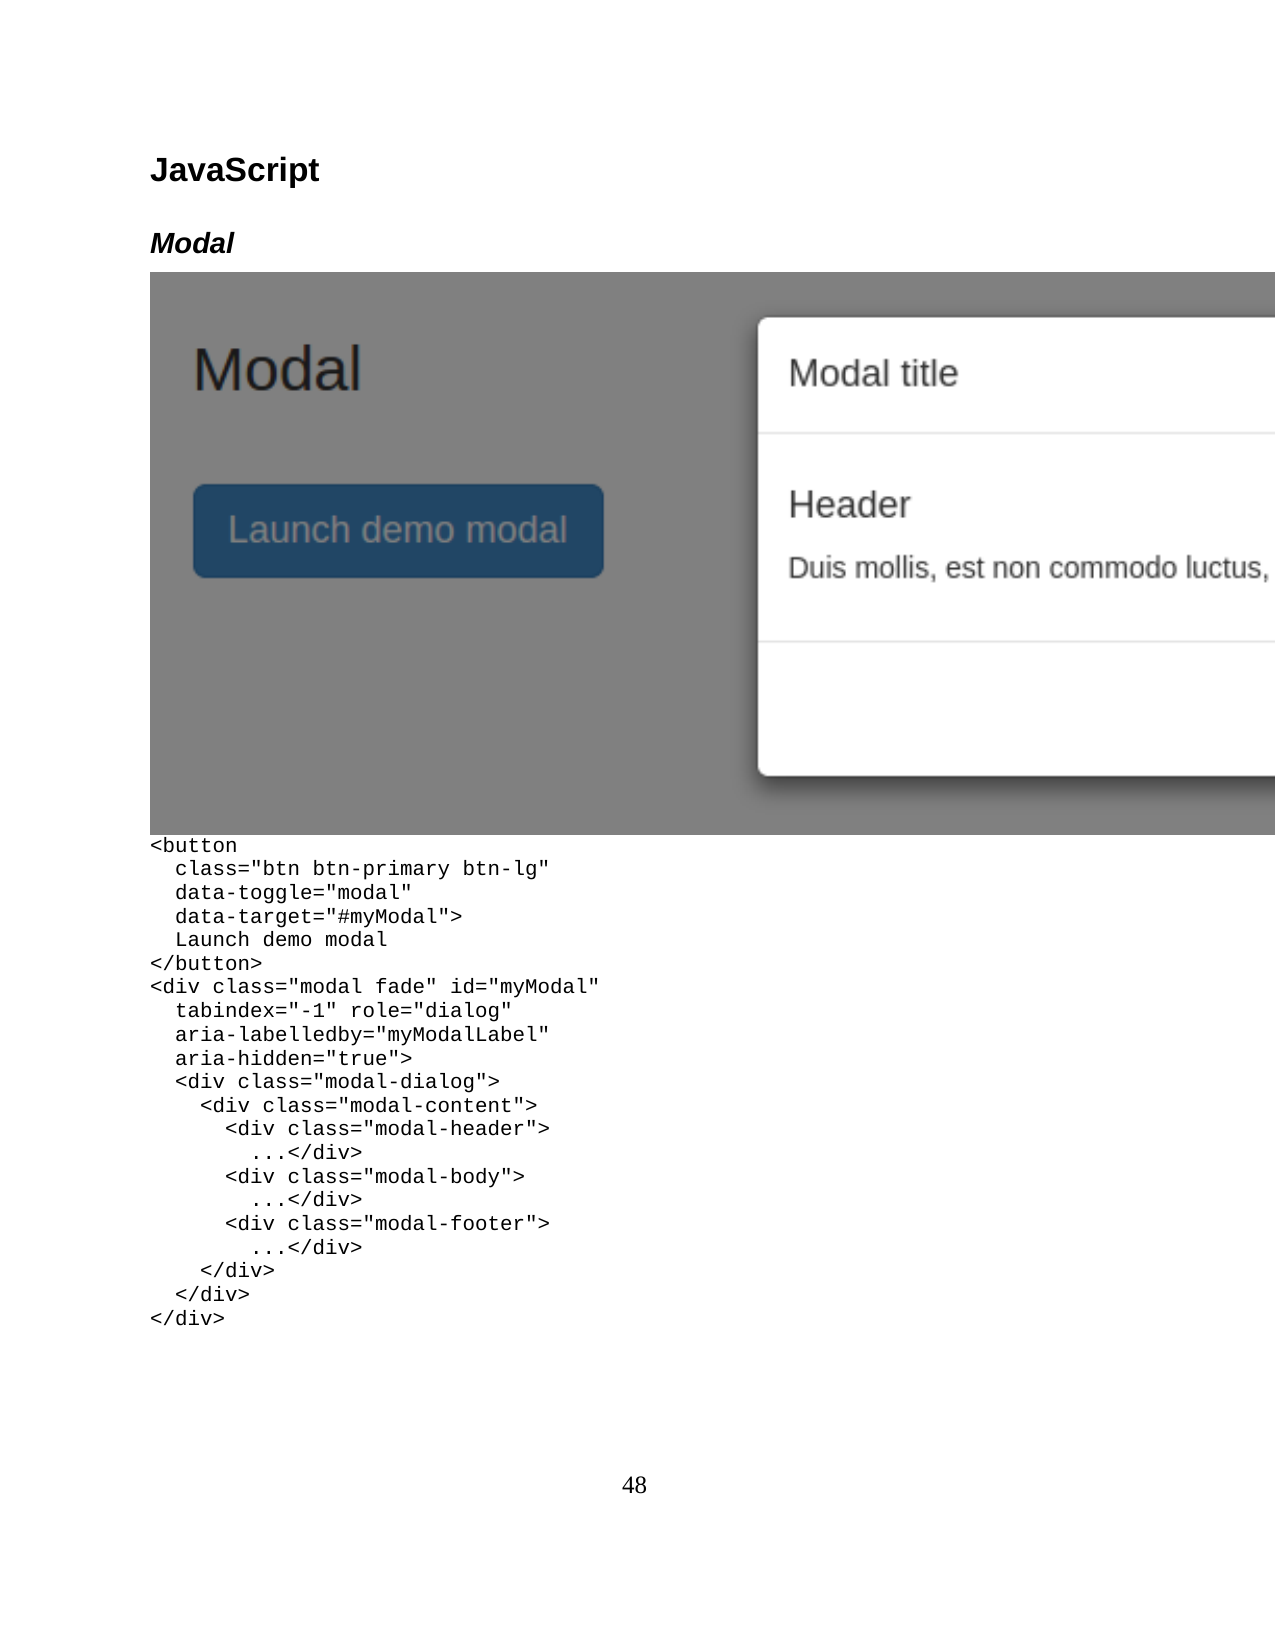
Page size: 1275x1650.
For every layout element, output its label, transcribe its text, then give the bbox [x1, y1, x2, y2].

text <div class="modal-header"> [150, 1118, 1125, 1142]
subtitle JavaScript [150, 150, 1125, 189]
text <div class="modal-footer"> [150, 1213, 1125, 1237]
text aria-hidden="true"> [150, 1047, 1125, 1071]
picture [150, 272, 1275, 835]
text Launch demo modal [150, 929, 1125, 953]
text class="btn btn-primary btn-lg" [150, 858, 1125, 882]
text aria-labelledby="myModalLabel" [150, 1024, 1125, 1047]
text <button [150, 835, 1125, 858]
text ...</div> [150, 1142, 1125, 1166]
text ...</div> [150, 1189, 1125, 1213]
text data-target="#myModal"> [150, 906, 1125, 929]
text <div class="modal-body"> [150, 1166, 1125, 1189]
text data-toggle="modal" [150, 882, 1125, 906]
text <div class="modal-content"> [150, 1095, 1125, 1118]
text </div> [150, 1308, 1125, 1331]
text ...</div> [150, 1237, 1125, 1260]
text <div class="modal-dialog"> [150, 1071, 1125, 1095]
text </button> [150, 953, 1125, 977]
text tabindex="-1" role="dialog" [150, 1000, 1125, 1024]
text </div> [150, 1260, 1125, 1284]
subtitle Modal [150, 226, 1125, 260]
text </div> [150, 1284, 1125, 1308]
text <div class="modal fade" id="myModal" [150, 977, 1125, 1000]
